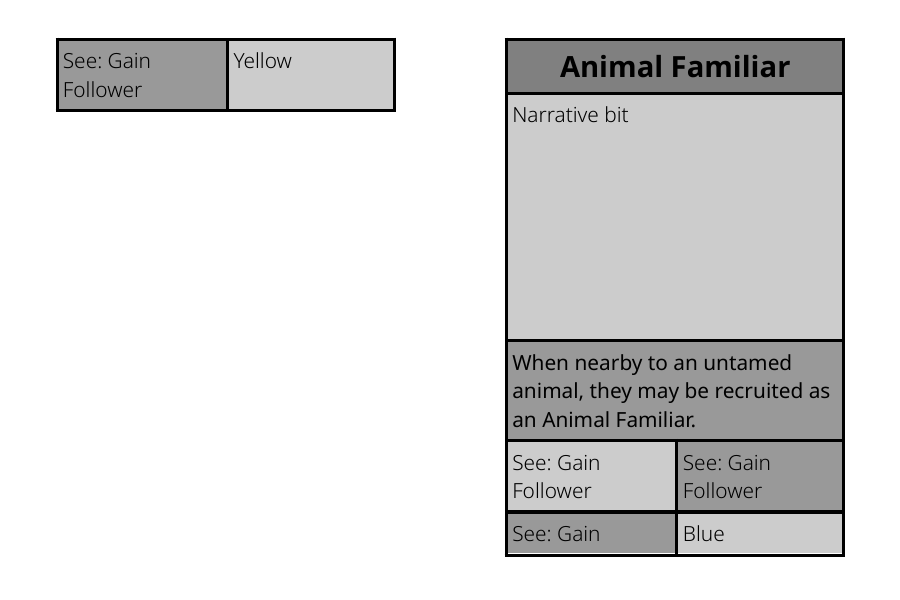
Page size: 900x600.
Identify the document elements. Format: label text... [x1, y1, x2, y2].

table_cell See: Gain [508, 514, 675, 553]
table_cell Yellow [229, 41, 393, 109]
table_cell Blue [678, 514, 842, 553]
table_header Animal Familiar [508, 41, 842, 92]
table_cell See: Gain Follower [508, 442, 675, 510]
table_cell See: Gain Follower [678, 442, 842, 510]
table_cell When nearby to an untamed animal, they may be recruited as an Animal Familiar. [508, 342, 842, 439]
table_cell Narrative bit [508, 95, 842, 339]
table_cell See: Gain Follower [59, 41, 226, 109]
